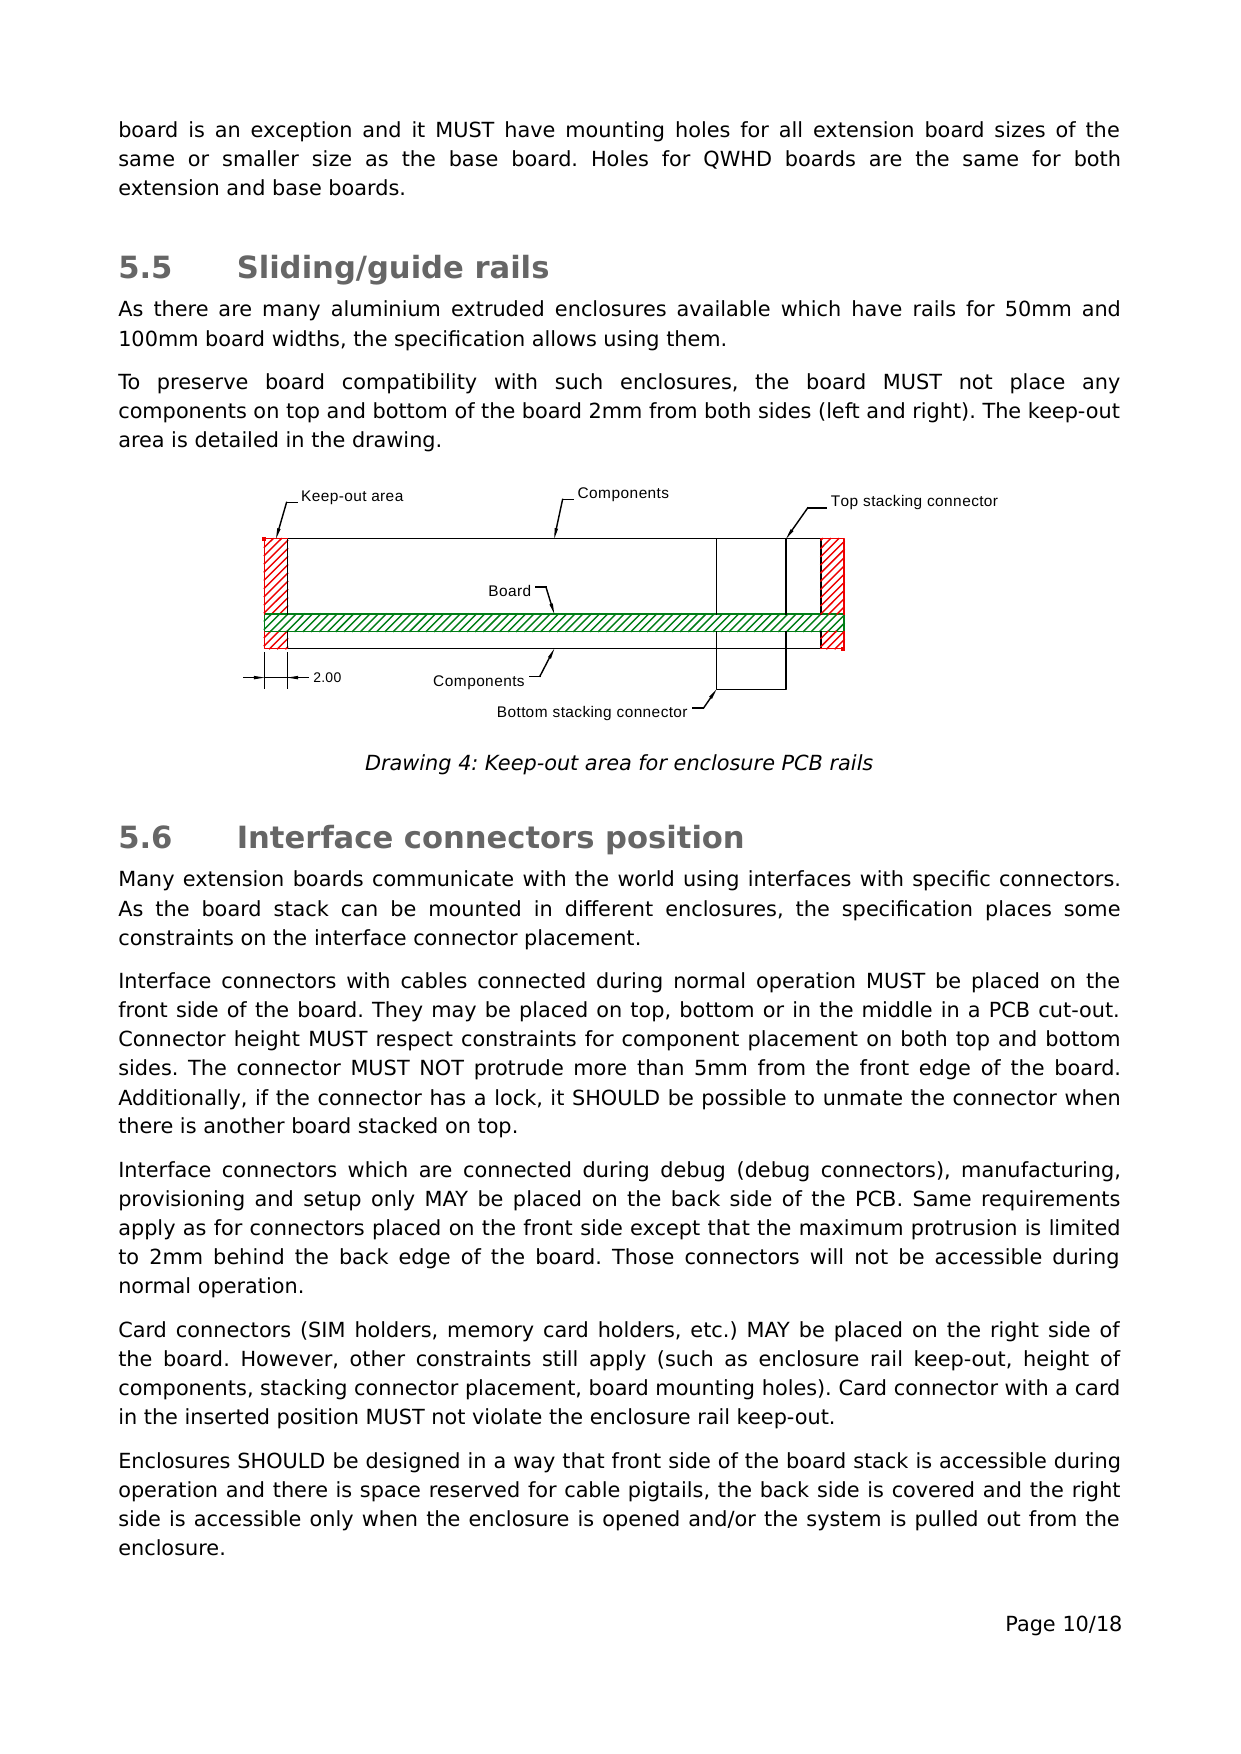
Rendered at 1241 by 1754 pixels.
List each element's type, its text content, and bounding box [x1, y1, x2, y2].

subtitle Sliding/guide rails [118, 250, 1122, 286]
text To preserve board compatibility with such enclosures, the board MUST not place any components on top and bottom of the board 2mm from both sides (left and right). The keep-out area is detailed in the drawing. [118, 370, 1122, 453]
subtitle Interface connectors position [118, 820, 1122, 856]
text Card connectors (SIM holders, memory card holders, etc.) MAY be placed on the right side of the board. However, other constraints still apply (such as enclosure rail keep-out, height of components, stacking connector placement, board mounting holes). Card connector with a card in the inserted position MUST not violate the enclosure rail keep-out. [118, 1318, 1122, 1429]
text Enclosures SHOULD be designed in a way that front side of the board stack is accessible during operation and there is space reserved for cable pigtails, the back side is covered and the right side is accessible only when the enclosure is opened and/or the system is pulled out from the enclosure. [118, 1449, 1122, 1560]
text Interface connectors with cables connected during normal operation MUST be placed on the front side of the board. They may be placed on top, bottom or in the middle in a PCB cut-out. Connector height MUST respect constraints for component placement on both top and bottom sides. The connector MUST NOT protrude more than 5mm from the front edge of the board. Additionally, if the connector has a lock, it SHOULD be possible to unmate the connector when there is another board stacked on top. [118, 969, 1122, 1139]
text Interface connectors which are connected during debug (debug connectors), manufacturing, provisioning and setup only MAY be placed on the back side of the PCB. Same requirements apply as for connectors placed on the front side except that the maximum protrusion is limited to 2mm behind the back edge of the board. Those connectors will not be accessible during normal operation. [118, 1158, 1122, 1299]
text board is an exception and it MUST have mounting holes for all extension board sizes of the same or smaller size as the base board. Holes for QWHD boards are the same for both extension and base boards. [118, 118, 1122, 201]
text Many extension boards communicate with the world using interfaces with specific connectors. As the board stack can be mounted in different enclosures, the specification places some constraints on the interface connector placement. [118, 867, 1122, 950]
text As there are many aluminium extruded enclosures available which have rails for 50mm and 100mm board widths, the specification allows using them. [118, 297, 1122, 351]
text Drawing 4: Keep-out area for enclosure PCB rails [118, 751, 1122, 775]
